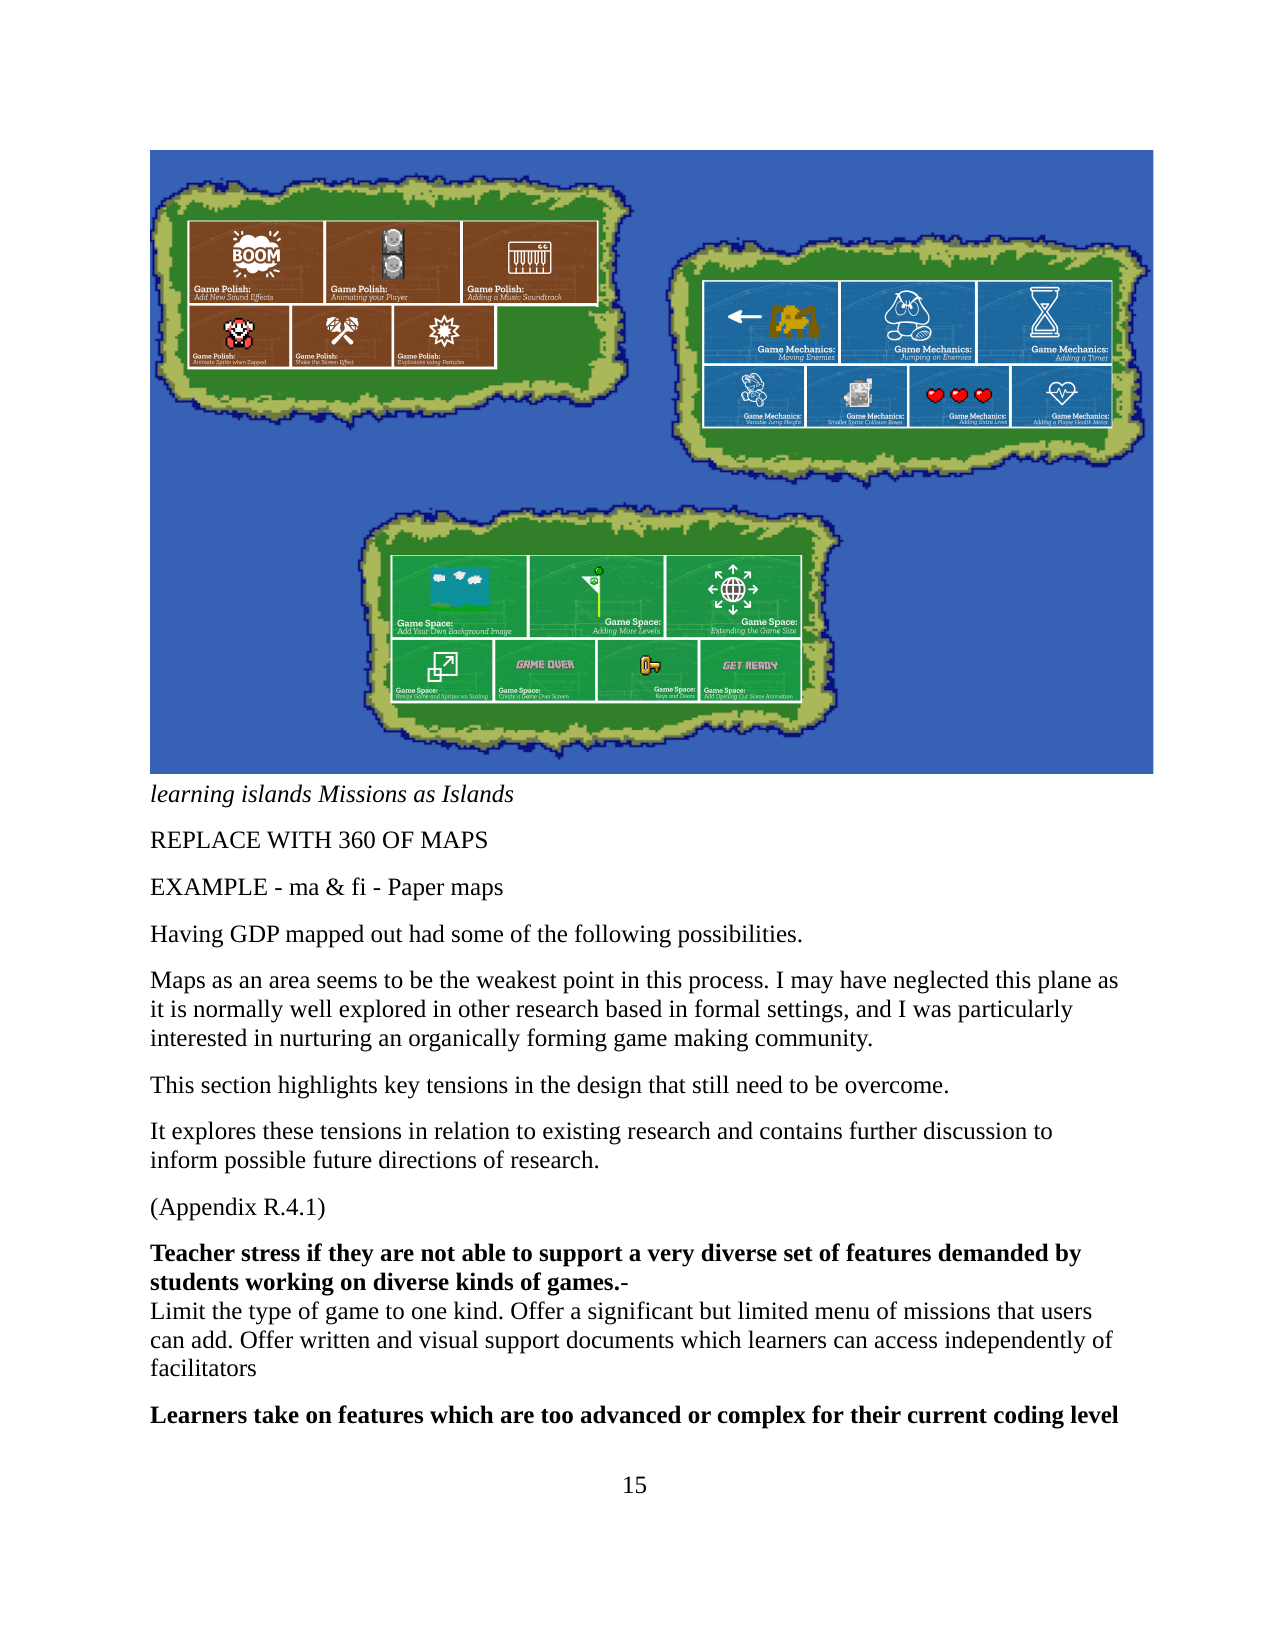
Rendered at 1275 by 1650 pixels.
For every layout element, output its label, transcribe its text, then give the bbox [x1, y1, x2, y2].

text This section highlights key tensions in the design that still need to be overcome. [150, 1070, 1125, 1098]
text Teacher stress if they are not able to support a very diverse set of features demanded by students working on diverse kinds of games.- Limit the type of game to one kind. Offer a significant but limited menu of missions that users can add. Offer written and visual support documents which learners can access independently of facilitators [150, 1238, 1125, 1382]
text It explores these tensions in relation to existing research and contains further discussion to inform possible future directions of research. [150, 1116, 1125, 1174]
text learning islands Missions as Islands [150, 774, 1125, 808]
text Maps as an area seems to be the weakest point in this process. I may have neglected this plane as it is normally well explored in other research based in formal settings, and I was particularly interested in nurturing an organically forming game making community. [150, 966, 1125, 1052]
picture [150, 150, 1154, 774]
text REPLACE WITH 360 OF MAPS [150, 826, 1125, 854]
text Learners take on features which are too advanced or complex for their current coding level [150, 1400, 1125, 1429]
text (Appendix R.4.1) [150, 1192, 1125, 1221]
text Having GDP mapped out had some of the following possibilities. [150, 919, 1125, 948]
text EXAMPLE - ma & fi - Paper maps [150, 872, 1125, 901]
